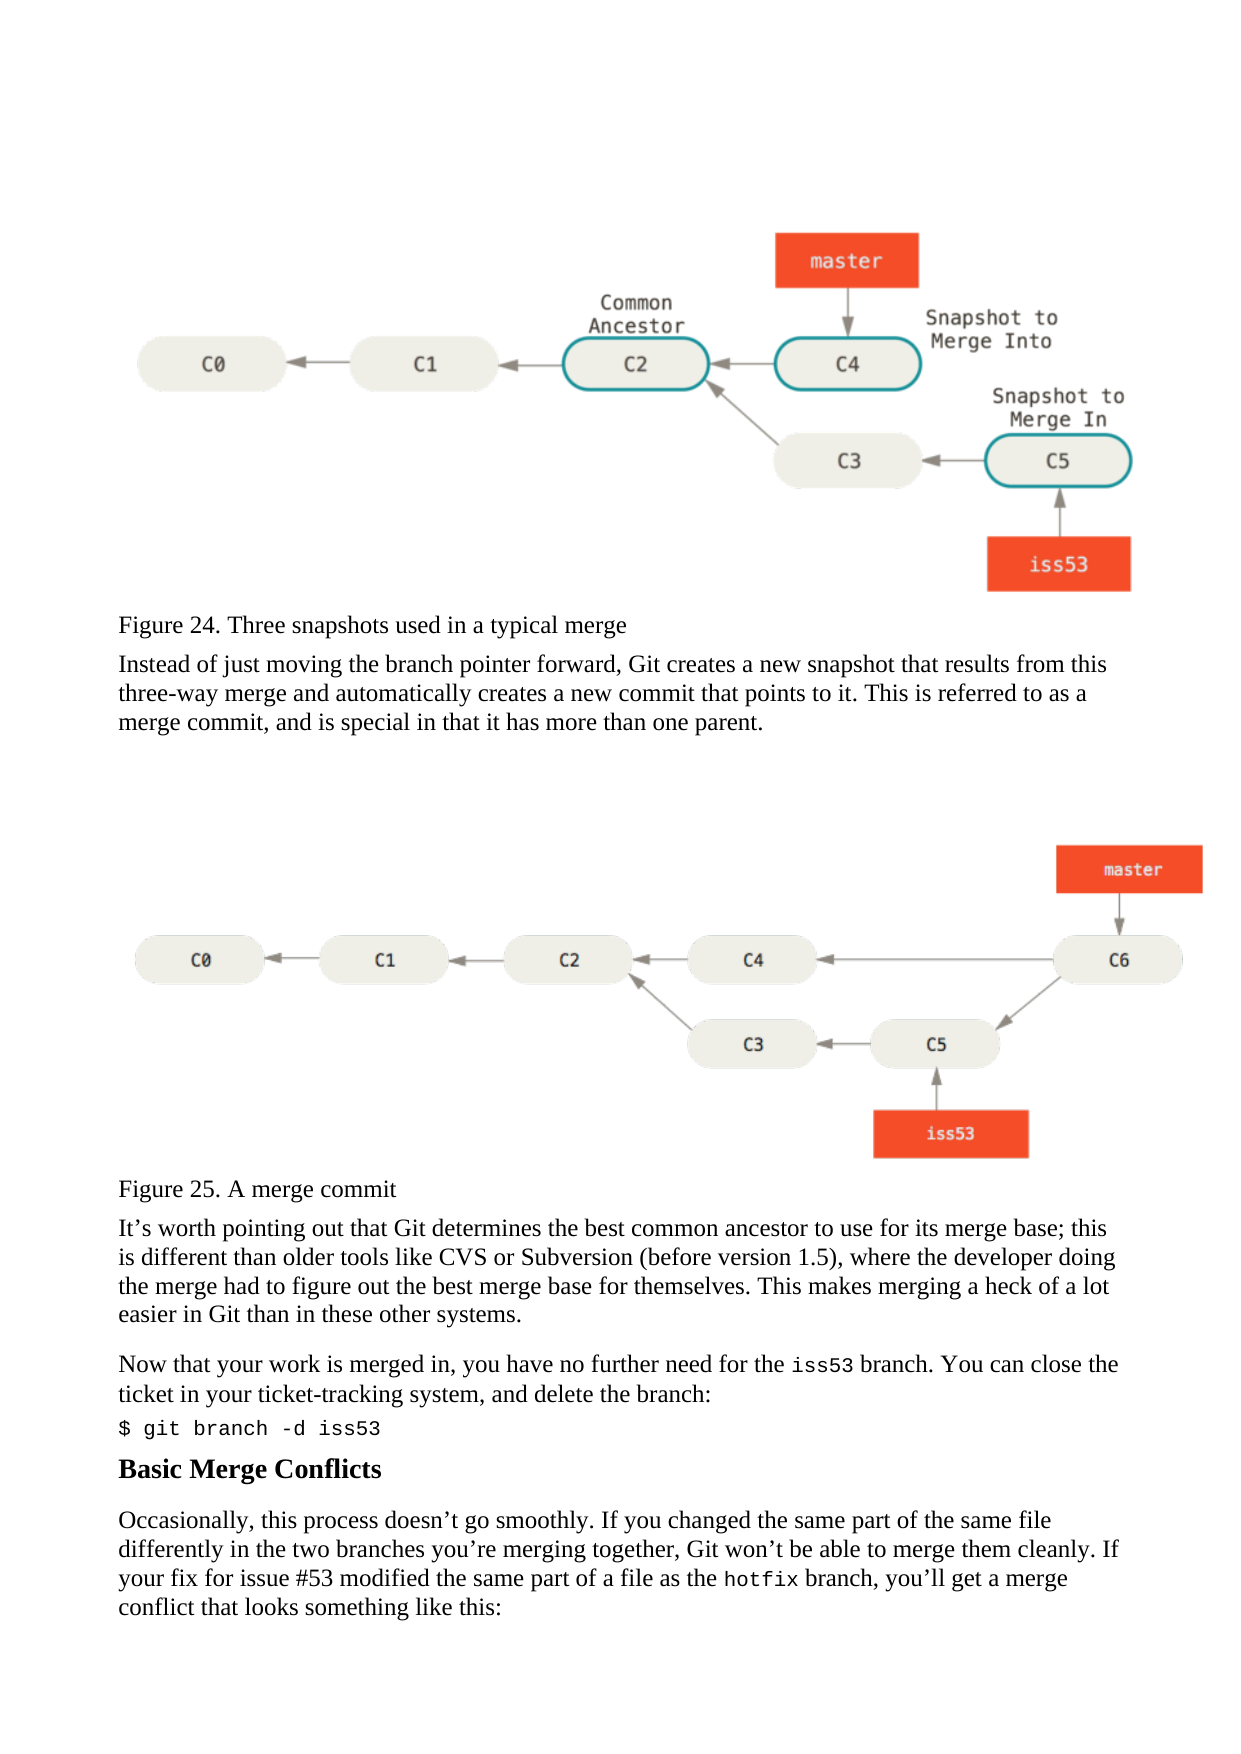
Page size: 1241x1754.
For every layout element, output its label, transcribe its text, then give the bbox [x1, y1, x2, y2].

text Figure 24. Three snapshots used in a typical merge [118, 610, 1122, 639]
text Now that your work is merged in, you have no further need for the iss53 branch. You can close the ticket in your ticket-tracking system, and delete the branch: [118, 1349, 1122, 1407]
text Basic Merge Conflicts [118, 1452, 1122, 1484]
text Figure 25. A merge commit [118, 1175, 1122, 1203]
text It’s worth pointing out that Git determines the best common ancestor to use for its merge base; this is different than older tools like CVS or Subversion (before version 1.5), where the developer doing the merge had to figure out the best merge base for themselves. This makes merging a heck of a lot easier in Git than in these other systems. [118, 1213, 1122, 1328]
text Instead of just moving the branch pointer forward, Git creates a new snapshot that results from this three-way merge and automatically creates a new commit that points to it. This is referred to as a merge commit, and is special in that it has more than one parent. [118, 649, 1122, 735]
picture [118, 118, 1151, 610]
text $ git branch -d iss53 [118, 1418, 1122, 1442]
text Occasionally, this process doesn’t go smoothly. If you changed the same part of the same file differently in the two branches you’re merging together, Git won’t be able to merge them cleanly. If your fix for issue #53 modified the same part of a file as the hotfix branch, you’ll get a merge conflict that looks something like this: [118, 1505, 1122, 1621]
picture [118, 745, 1203, 1175]
